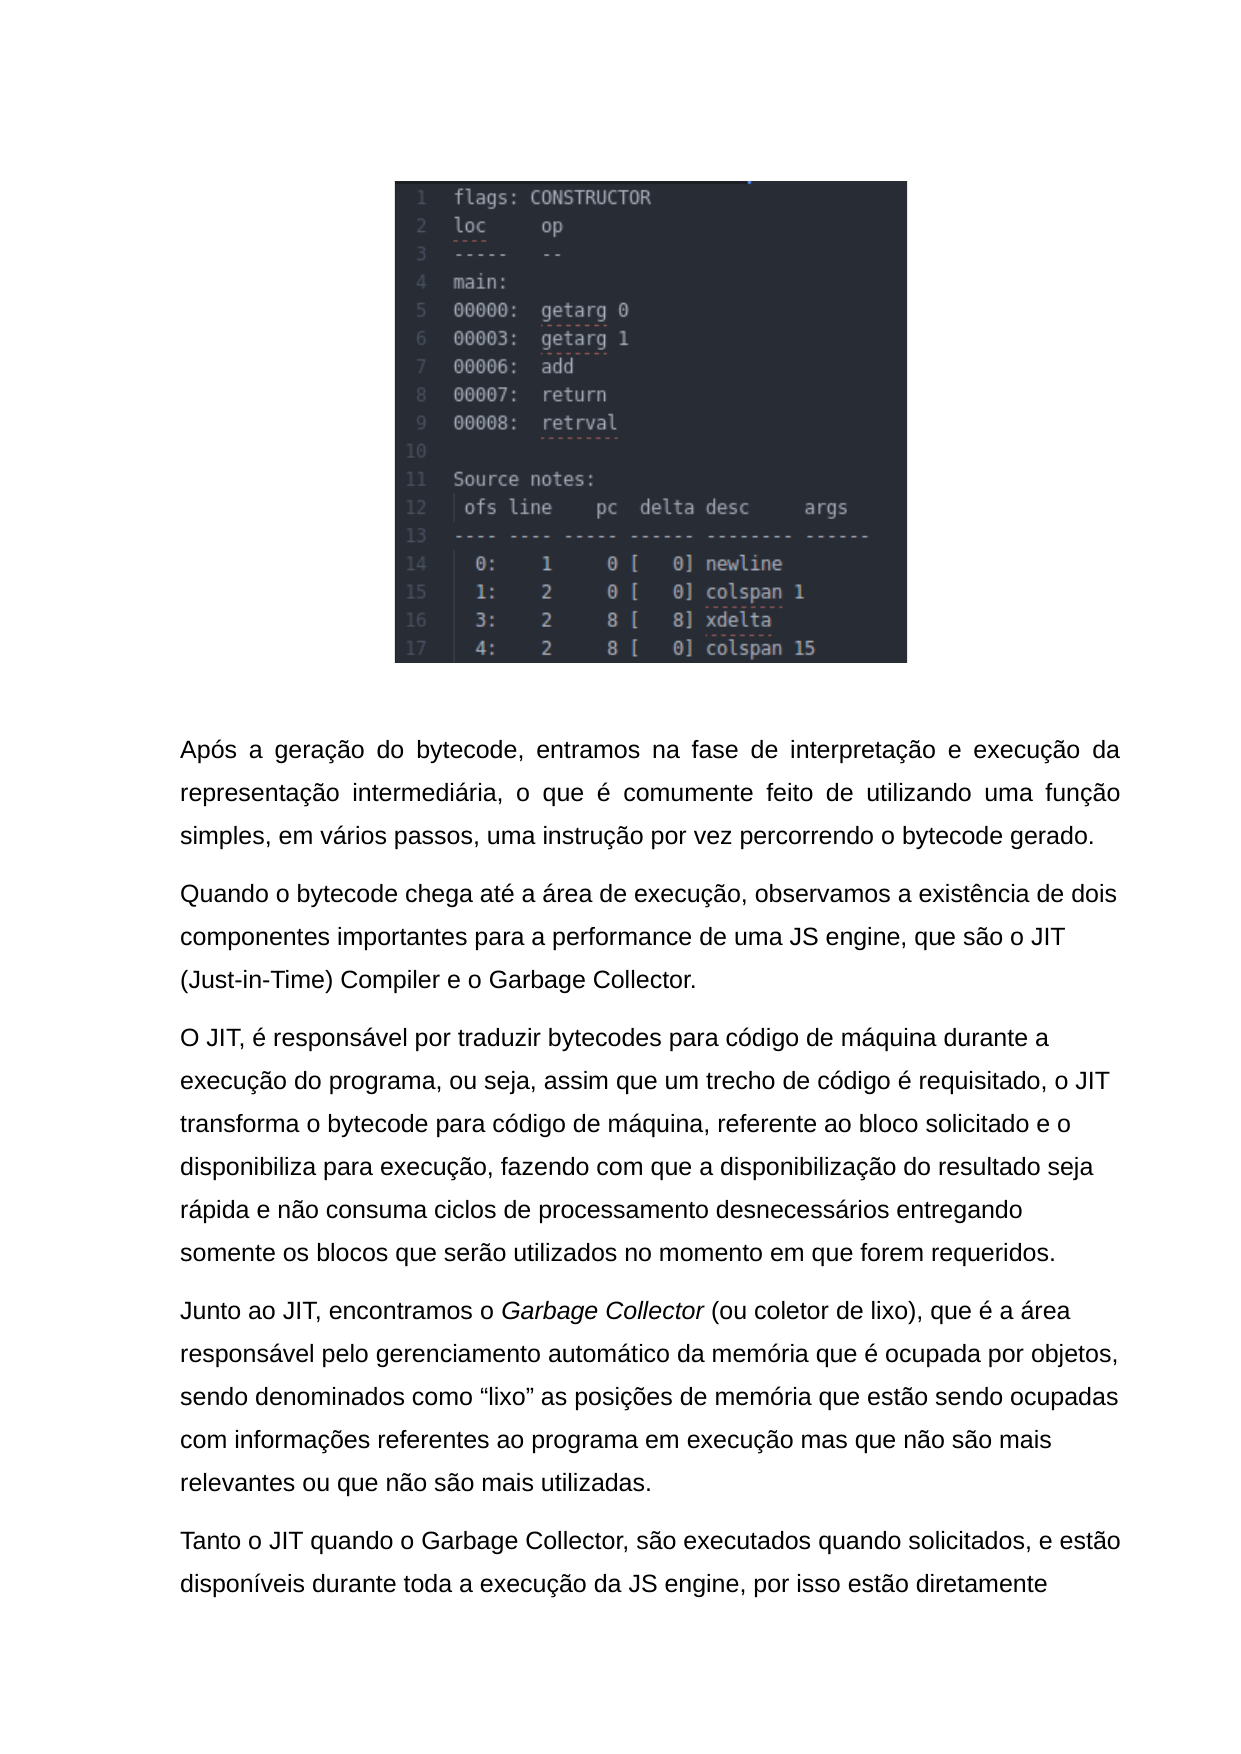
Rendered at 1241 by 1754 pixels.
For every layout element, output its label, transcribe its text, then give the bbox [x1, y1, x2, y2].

text Quando o bytecode chega até a área de execução, observamos a existência de dois componentes importantes para a performance de uma JS engine, que são o JIT (Just-in-Time) Compiler e o Garbage Collector. [180, 879, 1122, 994]
text Tanto o JIT quando o Garbage Collector, são executados quando solicitados, e estão disponíveis durante toda a execução da JS engine, por isso estão diretamente [180, 1526, 1122, 1598]
text Após a geração do bytecode, entramos na fase de interpretação e execução da representação intermediária, o que é comumente feito de utilizando uma função simples, em vários passos, uma instrução por vez percorrendo o bytecode gerado. [180, 735, 1122, 850]
picture [394, 181, 908, 663]
text Junto ao JIT, encontramos o Garbage Collector (ou coletor de lixo), que é a área responsável pelo gerenciamento automático da memória que é ocupada por objetos, sendo denominados como “lixo” as posições de memória que estão sendo ocupadas com informações referentes ao programa em execução mas que não são mais relevantes ou que não são mais utilizadas. [180, 1296, 1122, 1497]
text O JIT, é responsável por traduzir bytecodes para código de máquina durante a execução do programa, ou seja, assim que um trecho de código é requisitado, o JIT transforma o bytecode para código de máquina, referente ao bloco solicitado e o disponibiliza para execução, fazendo com que a disponibilização do resultado seja rápida e não consuma ciclos de processamento desnecessários entregando somente os blocos que serão utilizados no momento em que forem requeridos. [180, 1023, 1122, 1267]
